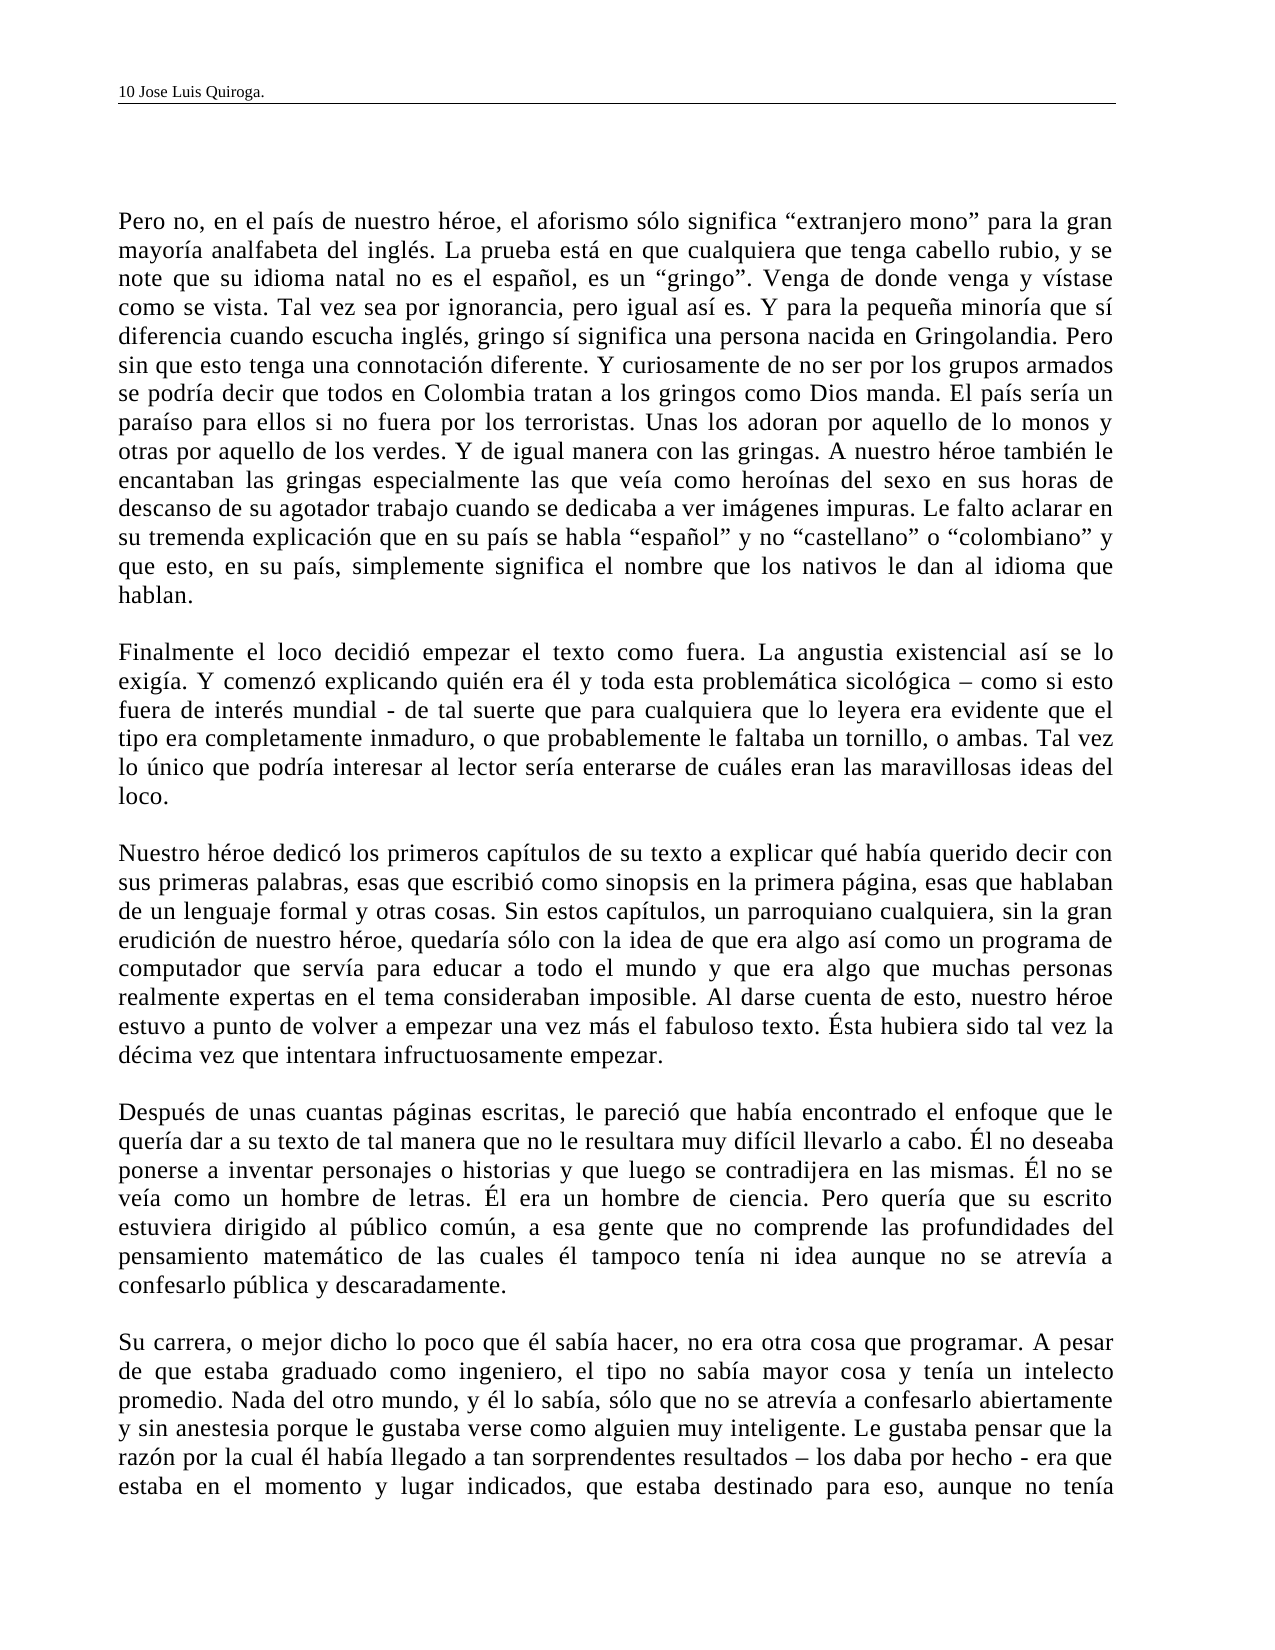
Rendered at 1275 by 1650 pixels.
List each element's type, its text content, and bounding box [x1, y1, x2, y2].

text Su carrera, o mejor dicho lo poco que él sabía hacer, no era otra cosa que programar. A pesar de que estaba graduado como ingeniero, el tipo no sabía mayor cosa y tenía un intelecto promedio. Nada del otro mundo, y él lo sabía, sólo que no se atrevía a confesarlo abiertamente y sin anestesia porque le gustaba verse como alguien muy inteligente. Le gustaba pensar que la razón por la cual él había llegado a tan sorprendentes resultados – los daba por hecho - era que estaba en el momento y lugar indicados, que estaba destinado para eso, aunque no tenía [118, 1327, 1116, 1500]
text Después de unas cuantas páginas escritas, le pareció que había encontrado el enfoque que le quería dar a su texto de tal manera que no le resultara muy difícil llevarlo a cabo. Él no deseaba ponerse a inventar personajes o historias y que luego se contradijera en las mismas. Él no se veía como un hombre de letras. Él era un hombre de ciencia. Pero quería que su escrito estuviera dirigido al público común, a esa gente que no comprende las profundidades del pensamiento matemático de las cuales él tampoco tenía ni idea aunque no se atrevía a confesarlo pública y descaradamente. [118, 1097, 1116, 1298]
text Finalmente el loco decidió empezar el texto como fuera. La angustia existencial así se lo exigía. Y comenzó explicando quién era él y toda esta problemática sicológica – como si esto fuera de interés mundial - de tal suerte que para cualquiera que lo leyera era evidente que el tipo era completamente inmaduro, o que probablemente le faltaba un tornillo, o ambas. Tal vez lo único que podría interesar al lector sería enterarse de cuáles eran las maravillosas ideas del loco. [118, 637, 1116, 810]
text Nuestro héroe dedicó los primeros capítulos de su texto a explicar qué había querido decir con sus primeras palabras, esas que escribió como sinopsis en la primera página, esas que hablaban de un lenguaje formal y otras cosas. Sin estos capítulos, un parroquiano cualquiera, sin la gran erudición de nuestro héroe, quedaría sólo con la idea de que era algo así como un programa de computador que servía para educar a todo el mundo y que era algo que muchas personas realmente expertas en el tema consideraban imposible. Al darse cuenta de esto, nuestro héroe estuvo a punto de volver a empezar una vez más el fabuloso texto. Ésta hubiera sido tal vez la décima vez que intentara infructuosamente empezar. [118, 838, 1116, 1068]
text Pero no, en el país de nuestro héroe, el aforismo sólo significa “extranjero mono” para la gran mayoría analfabeta del inglés. La prueba está en que cualquiera que tenga cabello rubio, y se note que su idioma natal no es el español, es un “gringo”. Venga de donde venga y vístase como se vista. Tal vez sea por ignorancia, pero igual así es. Y para la pequeña minoría que sí diferencia cuando escucha inglés, gringo sí significa una persona nacida en Gringolandia. Pero sin que esto tenga una connotación diferente. Y curiosamente de no ser por los grupos armados se podría decir que todos en Colombia tratan a los gringos como Dios manda. El país sería un paraíso para ellos si no fuera por los terroristas. Unas los adoran por aquello de lo monos y otras por aquello de los verdes. Y de igual manera con las gringas. A nuestro héroe también le encantaban las gringas especialmente las que veía como heroínas del sexo en sus horas de descanso de su agotador trabajo cuando se dedicaba a ver imágenes impuras. Le falto aclarar en su tremenda explicación que en su país se habla “español” y no “castellano” o “colombiano” y que esto, en su país, simplemente significa el nombre que los nativos le dan al idioma que hablan. [118, 206, 1116, 608]
